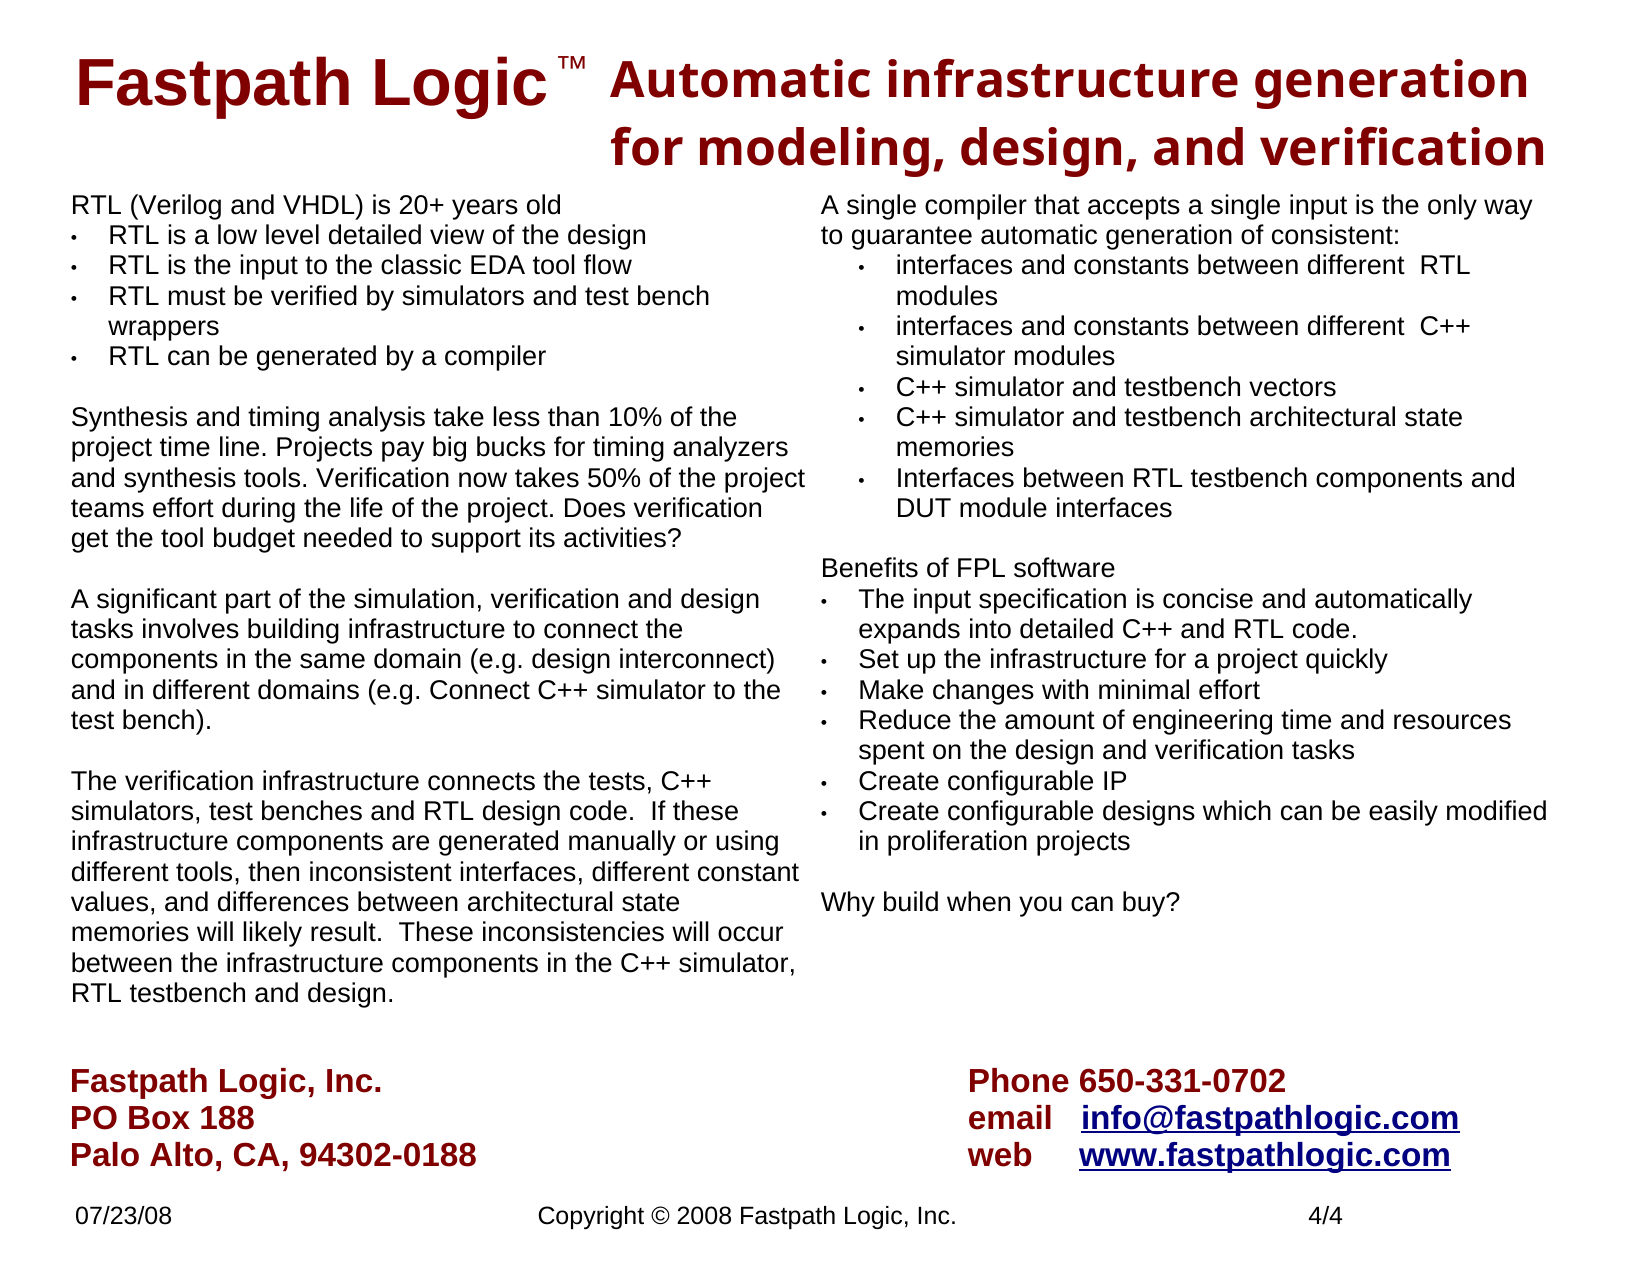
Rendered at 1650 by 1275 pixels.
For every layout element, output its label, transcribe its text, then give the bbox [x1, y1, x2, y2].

list Make changes with minimal effort [821, 675, 1556, 705]
text The verification infrastructure connects the tests, C++ simulators, test benches and RTL design code. If these infrastructure components are generated manually or using different tools, then inconsistent interfaces, different constant values, and differences between architectural state memories will likely result. These inconsistencies will occur between the infrastructure components in the C++ simulator, RTL testbench and design. [71, 766, 806, 1008]
list C++ simulator and testbench architectural state memories [858, 402, 1556, 462]
list RTL is the input to the classic EDA tool flow [71, 250, 806, 281]
list RTL must be verified by simulators and test bench wrappers [71, 281, 806, 341]
text Fastpath Logic, Inc. [69, 1062, 805, 1099]
text web www.fastpathlogic.com [820, 1136, 1556, 1174]
list Create configurable IP [821, 766, 1556, 796]
text A single compiler that accepts a single input is the only way to guarantee automatic generation of consistent: [821, 190, 1556, 250]
text Why build when you can buy? [821, 887, 1556, 917]
list The input specification is concise and automatically expands into detailed C++ and RTL code. [821, 584, 1556, 644]
text Benefits of FPL software [821, 553, 1556, 584]
text Phone 650-331-0702 [820, 1062, 1556, 1099]
list interfaces and constants between different RTL modules [858, 250, 1556, 311]
list Interfaces between RTL testbench components and DUT module interfaces [858, 462, 1556, 523]
text PO Box 188 [69, 1099, 805, 1136]
list Set up the infrastructure for a project quickly [821, 644, 1556, 675]
list Create configurable designs which can be easily modified in proliferation projects [821, 796, 1556, 857]
list interfaces and constants between different C++ simulator modules [858, 311, 1556, 372]
text A significant part of the simulation, verification and design tasks involves building infrastructure to connect the components in the same domain (e.g. design interconnect) and in different domains (e.g. Connect C++ simulator to the test bench). [71, 584, 806, 735]
list RTL is a low level detailed view of the design [71, 220, 806, 250]
text email info@fastpathlogic.com [820, 1099, 1556, 1136]
text Palo Alto, CA, 94302-0188 [69, 1136, 805, 1174]
list C++ simulator and testbench vectors [858, 372, 1556, 402]
text Synthesis and timing analysis take less than 10% of the project time line. Projects pay big bucks for timing analyzers and synthesis tools. Verification now takes 50% of the project teams effort during the life of the project. Does verification get the tool budget needed to support its activities? [71, 402, 806, 553]
text RTL (Verilog and VHDL) is 20+ years old [71, 190, 806, 220]
list Reduce the amount of engineering time and resources spent on the design and verification tasks [821, 705, 1556, 766]
list RTL can be generated by a compiler [71, 341, 806, 372]
